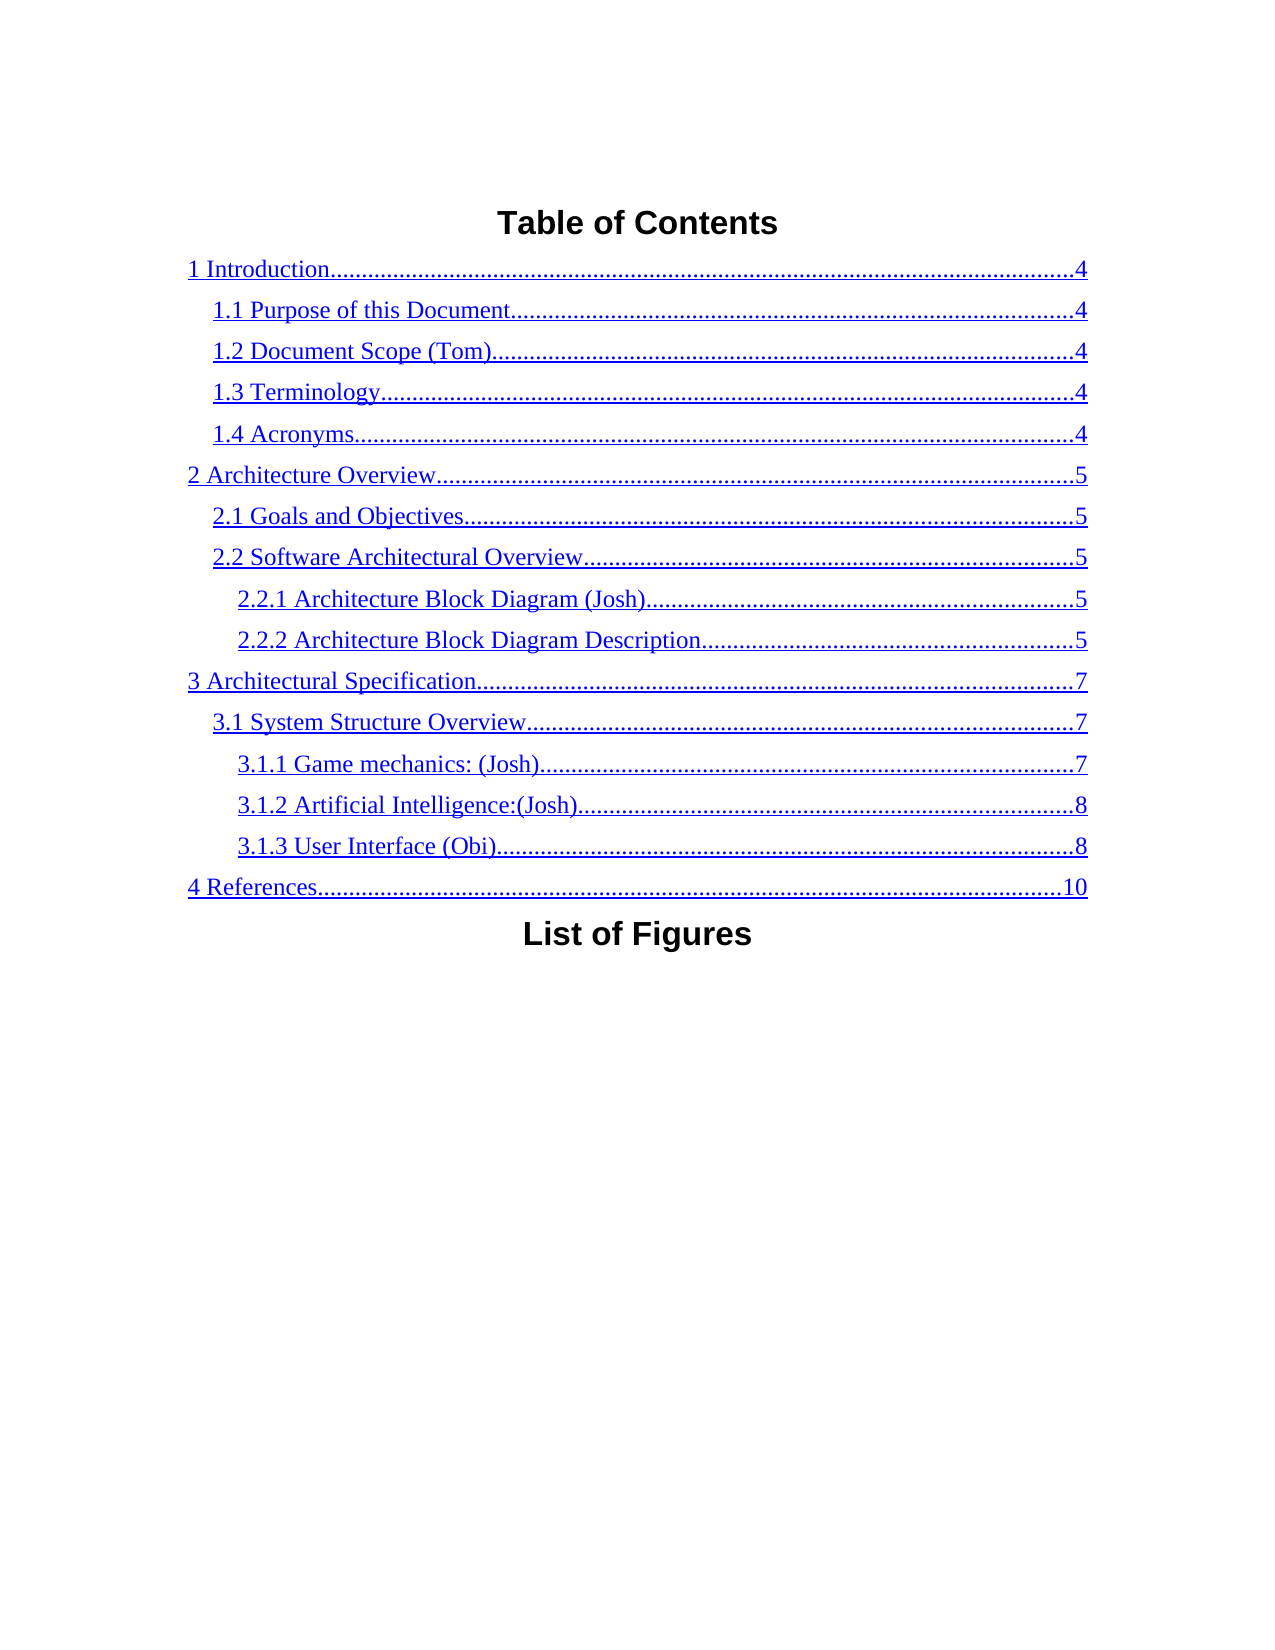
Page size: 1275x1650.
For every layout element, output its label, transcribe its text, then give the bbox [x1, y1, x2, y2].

text 3.1.3 User Interface (Obi) 8 [237, 831, 1087, 856]
text 4 References 10 [187, 872, 1087, 897]
text 3.1 System Structure Overview 7 [212, 707, 1087, 732]
text 3.1.2 Artificial Intelligence:(Josh) 8 [237, 790, 1087, 815]
text List of Figures [187, 914, 1087, 952]
text 3 Architectural Specification 7 [187, 666, 1087, 691]
text 1.1 Purpose of this Document 4 [212, 295, 1087, 320]
text Table of Contents [187, 203, 1087, 241]
text 1.4 Acronyms 4 [212, 419, 1087, 444]
text 2.2 Software Architectural Overview 5 [212, 542, 1087, 567]
text 2.2.2 Architecture Block Diagram Description 5 [237, 625, 1087, 650]
text 3.1.1 Game mechanics: (Josh) 7 [237, 749, 1087, 774]
text 2.2.1 Architecture Block Diagram (Josh) 5 [237, 584, 1087, 609]
text 1.2 Document Scope (Tom) 4 [212, 336, 1087, 361]
text 2 Architecture Overview 5 [187, 460, 1087, 485]
text 2.1 Goals and Objectives 5 [212, 501, 1087, 526]
text 1 Introduction 4 [187, 254, 1087, 279]
text 1.3 Terminology 4 [212, 377, 1087, 402]
